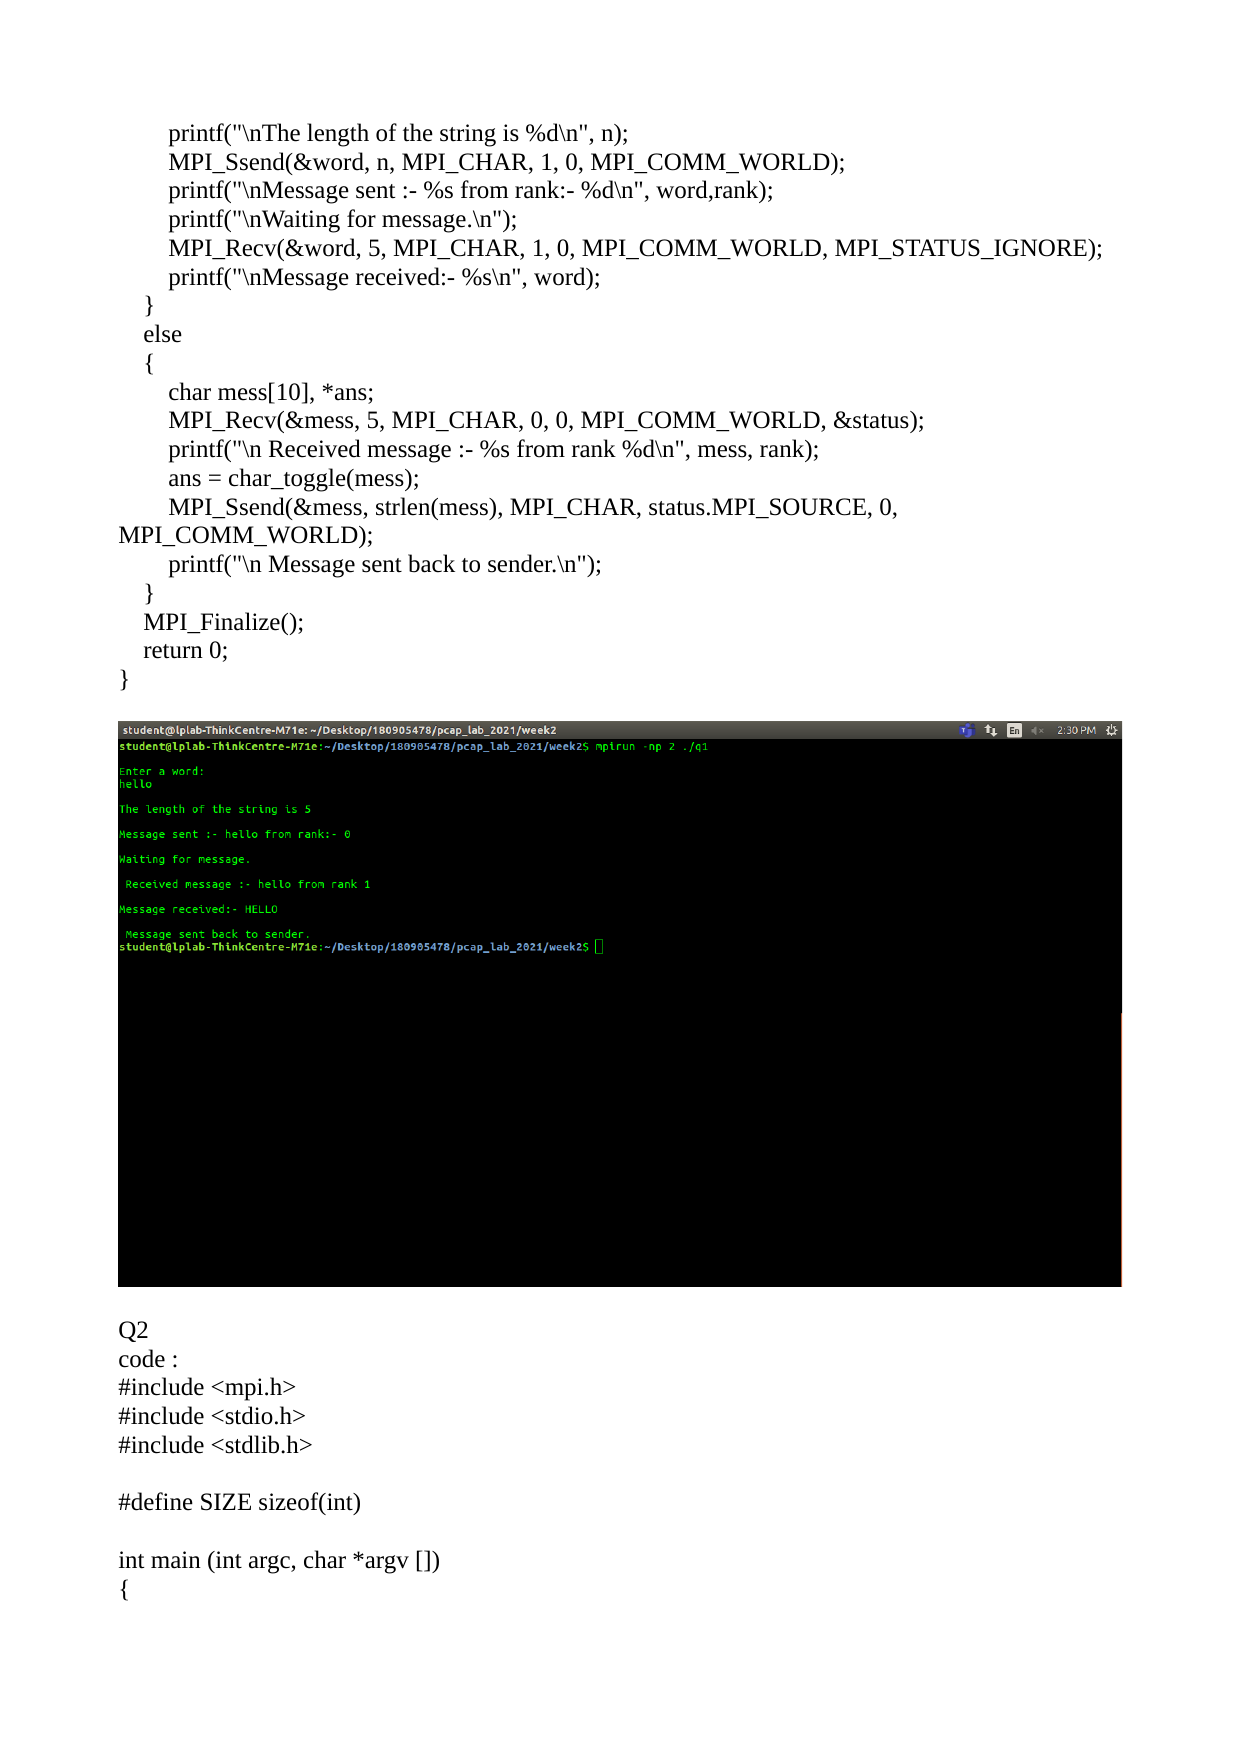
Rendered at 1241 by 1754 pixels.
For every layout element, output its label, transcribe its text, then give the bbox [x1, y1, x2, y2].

text MPI_Finalize(); [118, 607, 1122, 636]
text return 0; [118, 636, 1122, 664]
text printf("\nMessage sent :- %s from rank:- %d\n", word,rank); [118, 176, 1122, 204]
text printf("\nWaiting for message.\n"); [118, 204, 1122, 233]
text printf("\nThe length of the string is %d\n", n); [118, 118, 1122, 147]
text else [118, 319, 1122, 348]
text int main (int argc, char *argv []) [118, 1545, 1122, 1574]
text printf("\nMessage received:- %s\n", word); [118, 262, 1122, 291]
text } [118, 664, 1122, 693]
text #include <stdio.h> [118, 1401, 1122, 1430]
text } [118, 291, 1122, 319]
text Q2 [118, 1315, 1122, 1344]
text MPI_Ssend(&word, n, MPI_CHAR, 1, 0, MPI_COMM_WORLD); [118, 147, 1122, 176]
text MPI_Recv(&word, 5, MPI_CHAR, 1, 0, MPI_COMM_WORLD, MPI_STATUS_IGNORE); [118, 233, 1122, 262]
text char mess[10], *ans; [118, 377, 1122, 406]
text printf("\n Received message :- %s from rank %d\n", mess, rank); [118, 434, 1122, 463]
text { [118, 348, 1122, 377]
text } [118, 578, 1122, 607]
text ans = char_toggle(mess); [118, 463, 1122, 492]
text #include <stdlib.h> [118, 1430, 1122, 1459]
text printf("\n Message sent back to sender.\n"); [118, 549, 1122, 578]
text #define SIZE sizeof(int) [118, 1487, 1122, 1516]
text code : [118, 1344, 1122, 1372]
text MPI_Ssend(&mess, strlen(mess), MPI_CHAR, status.MPI_SOURCE, 0, MPI_COMM_WORLD); [118, 492, 1122, 549]
text MPI_Recv(&mess, 5, MPI_CHAR, 0, 0, MPI_COMM_WORLD, &status); [118, 406, 1122, 434]
picture [118, 721, 1123, 1287]
text { [118, 1574, 1122, 1602]
text #include <mpi.h> [118, 1372, 1122, 1401]
